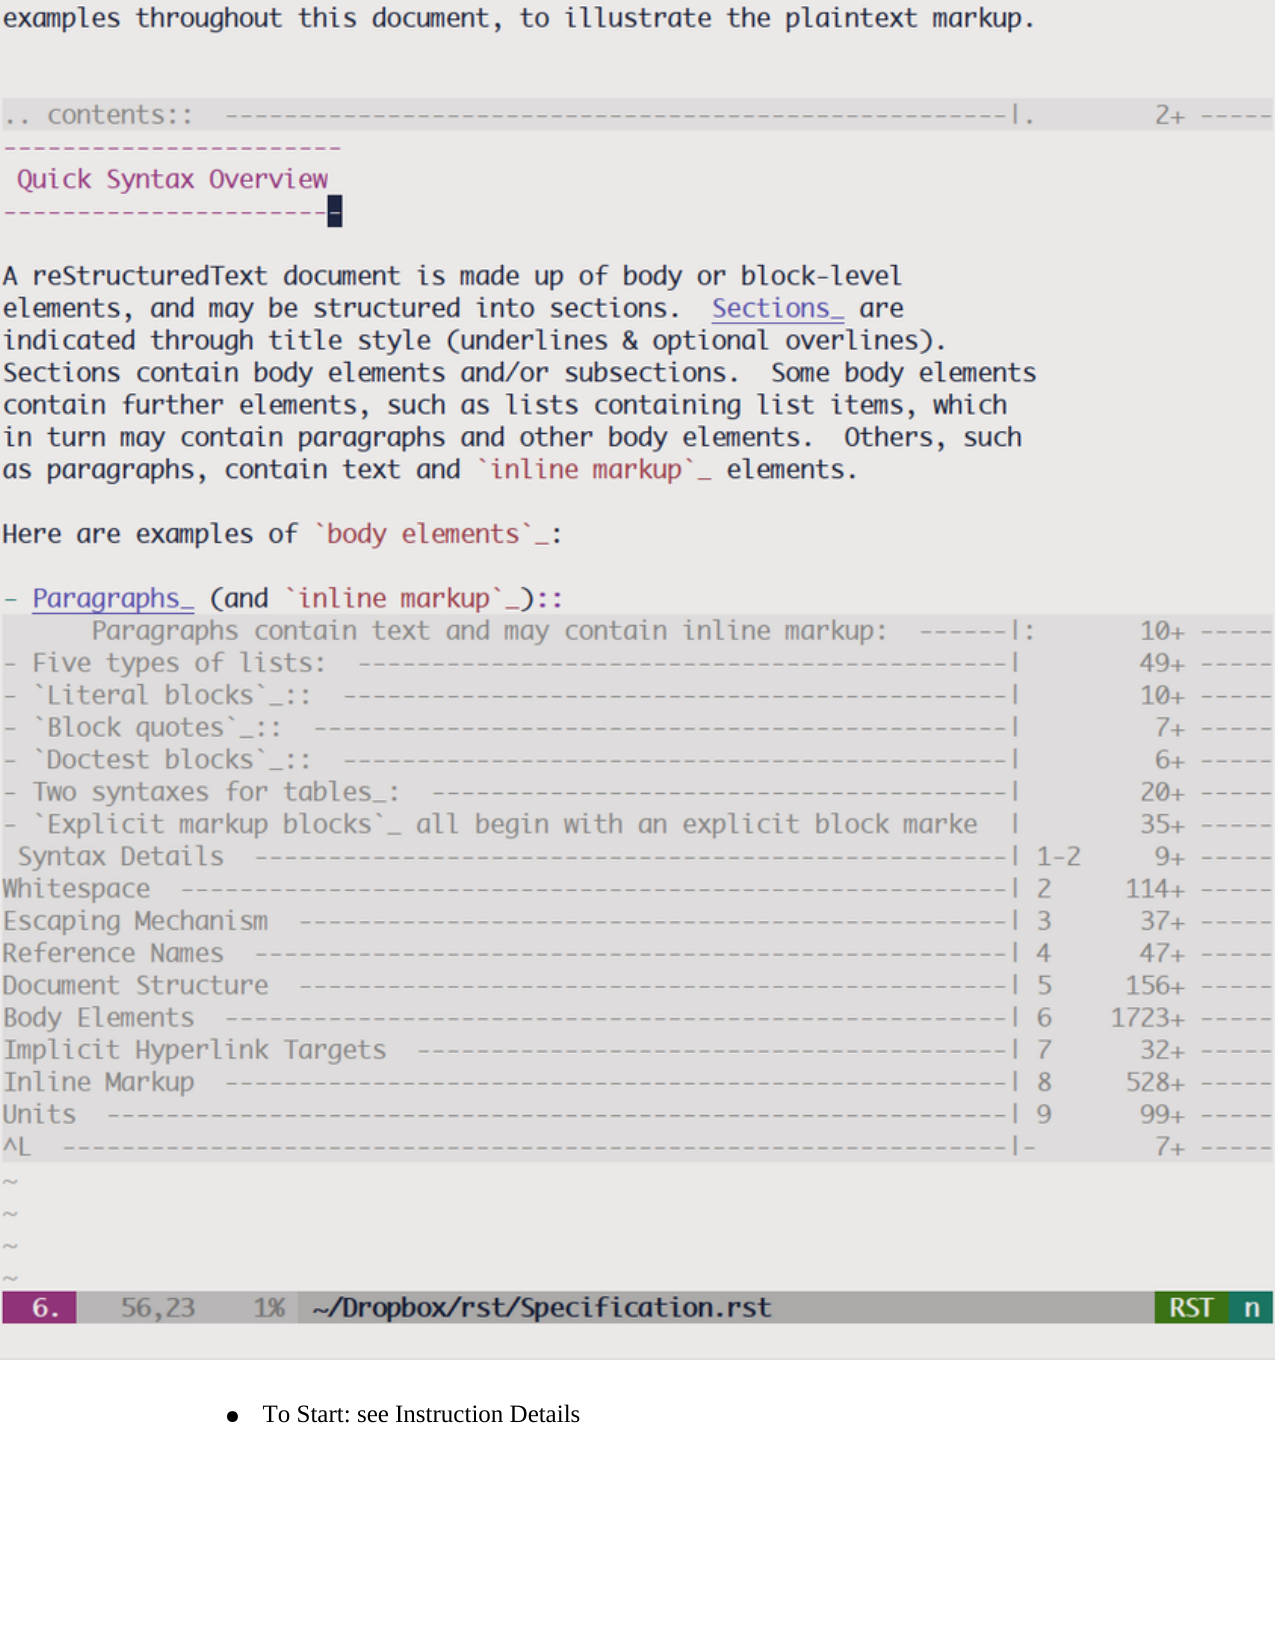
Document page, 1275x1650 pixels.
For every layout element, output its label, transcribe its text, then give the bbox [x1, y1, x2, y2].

list To Start: see Instruction Details [225, 1400, 1087, 1427]
picture [0, 0, 1275, 1360]
